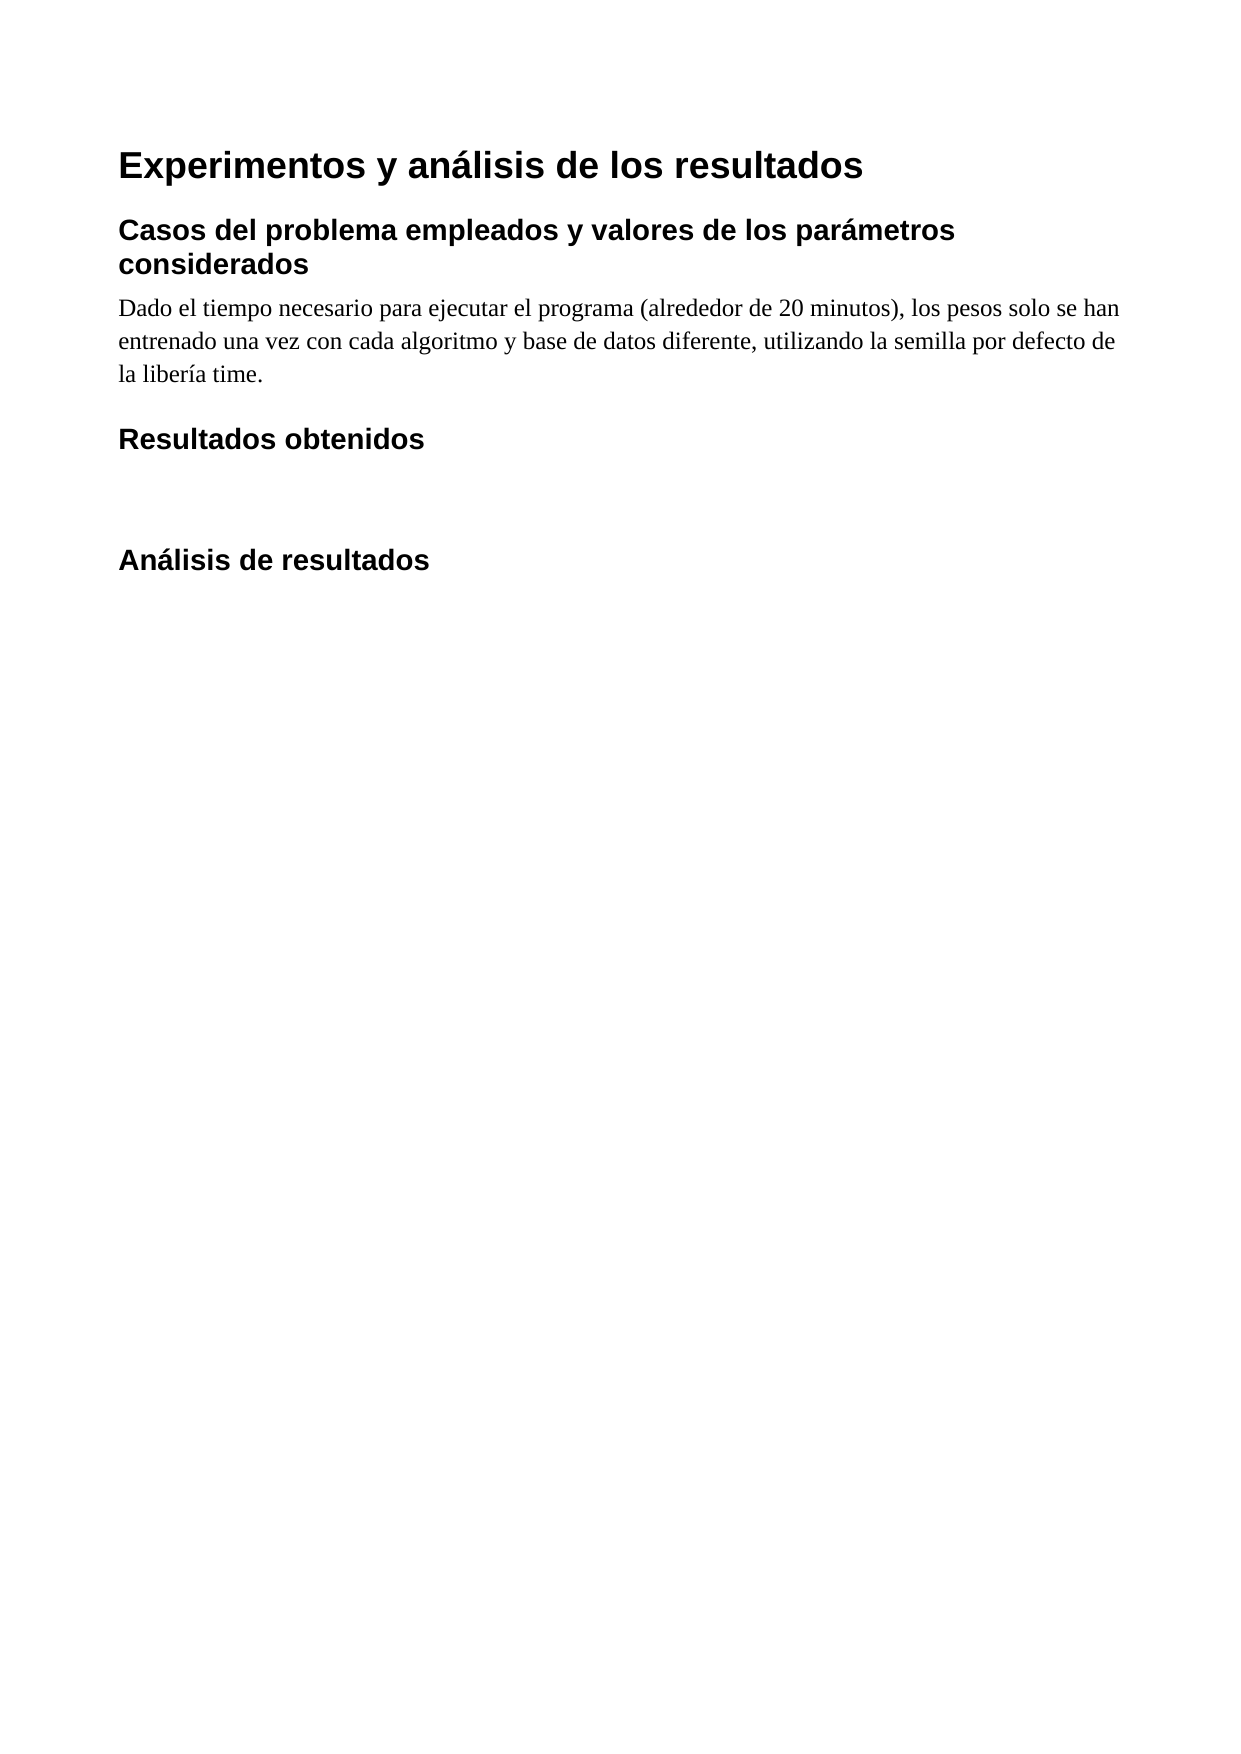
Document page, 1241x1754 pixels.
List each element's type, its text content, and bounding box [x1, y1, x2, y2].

subtitle Resultados obtenidos [118, 422, 1122, 455]
text Dado el tiempo necesario para ejecutar el programa (alrededor de 20 minutos), los pesos solo se han entrenado una vez con cada algoritmo y base de datos diferente, utilizando la semilla por defecto de la libería time. [118, 293, 1122, 388]
subtitle Casos del problema empleados y valores de los parámetros considerados [118, 213, 1122, 281]
subtitle Análisis de resultados [118, 543, 1122, 577]
subtitle Experimentos y análisis de los resultados [118, 143, 1122, 186]
